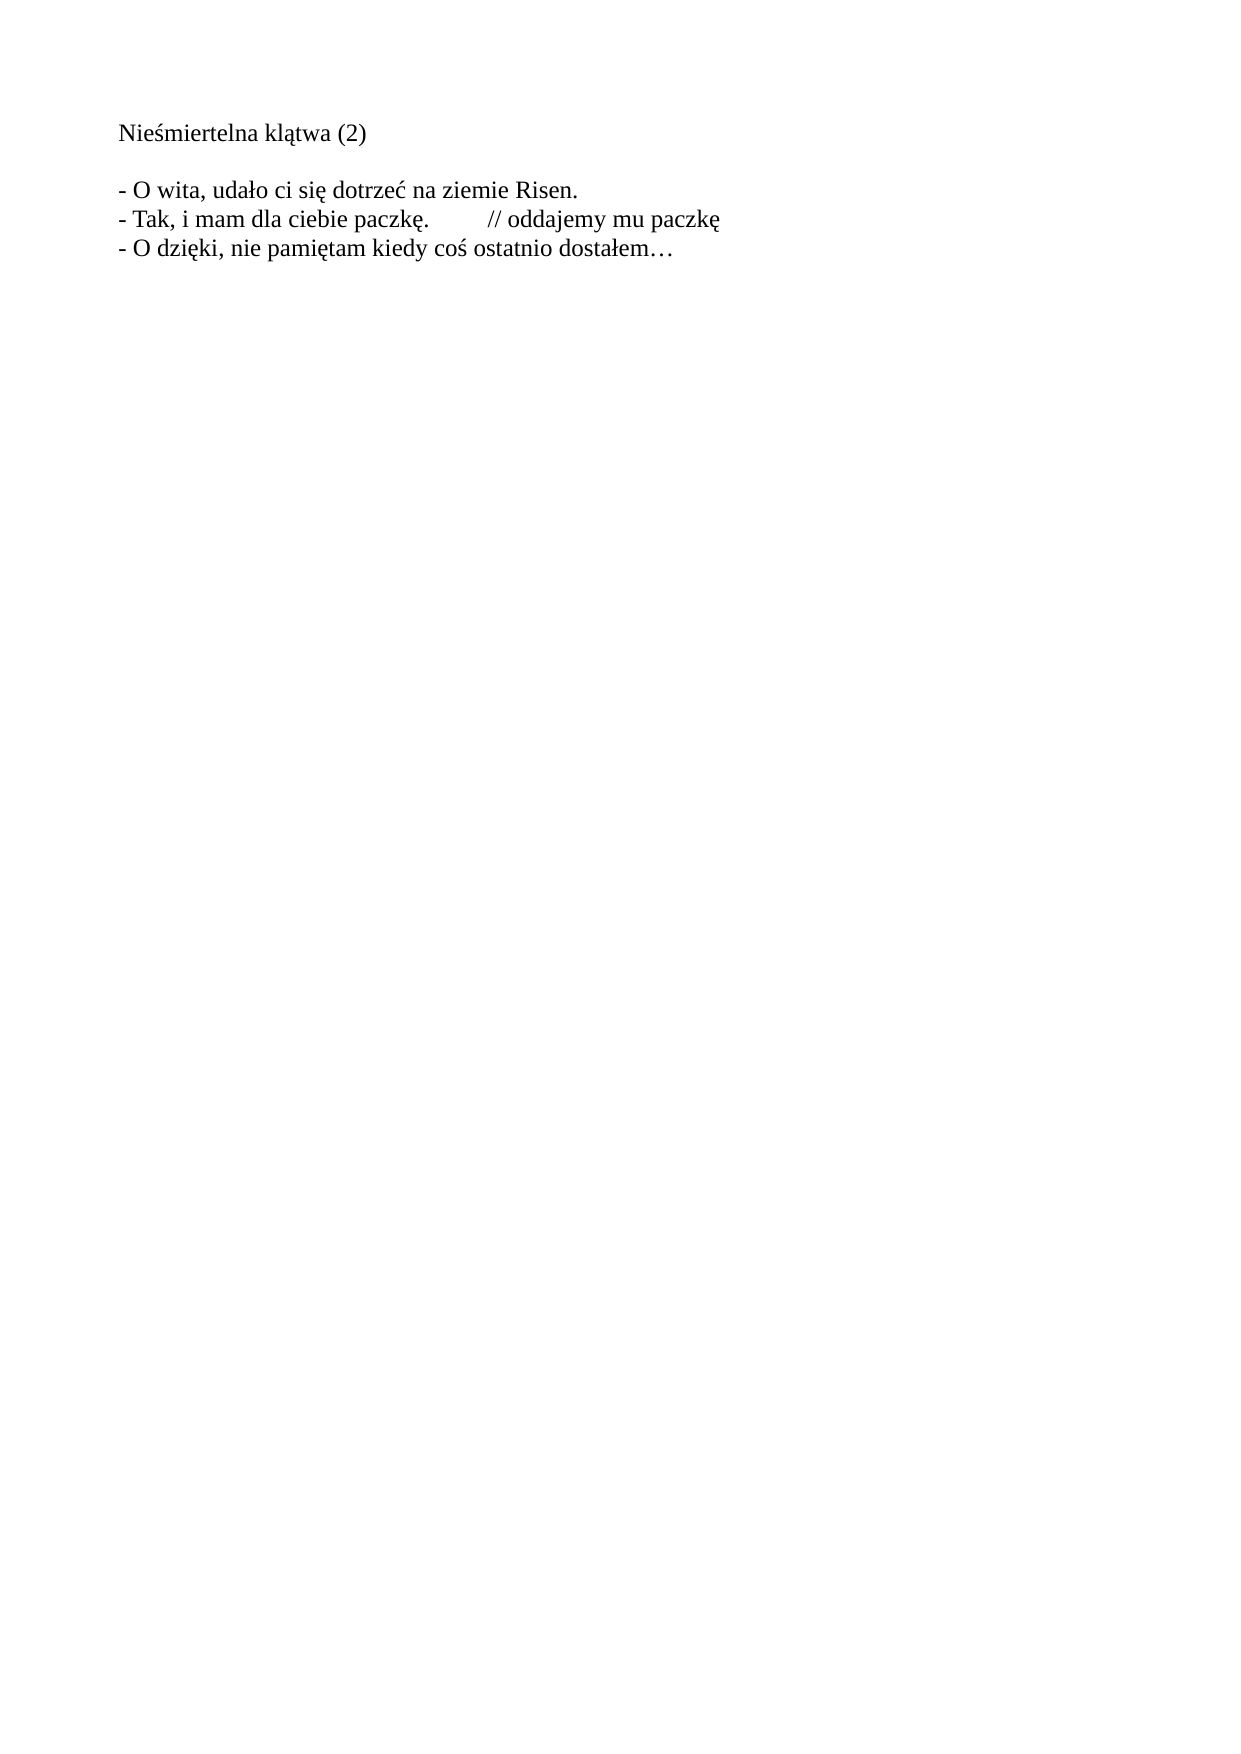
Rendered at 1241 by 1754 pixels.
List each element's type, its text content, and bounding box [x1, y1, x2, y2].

text - O dzięki, nie pamiętam kiedy coś ostatnio dostałem… [118, 233, 1122, 262]
text Nieśmiertelna klątwa (2) [118, 118, 1122, 147]
text - Tak, i mam dla ciebie paczkę. // oddajemy mu paczkę [118, 204, 1122, 233]
text - O wita, udało ci się dotrzeć na ziemie Risen. [118, 176, 1122, 204]
